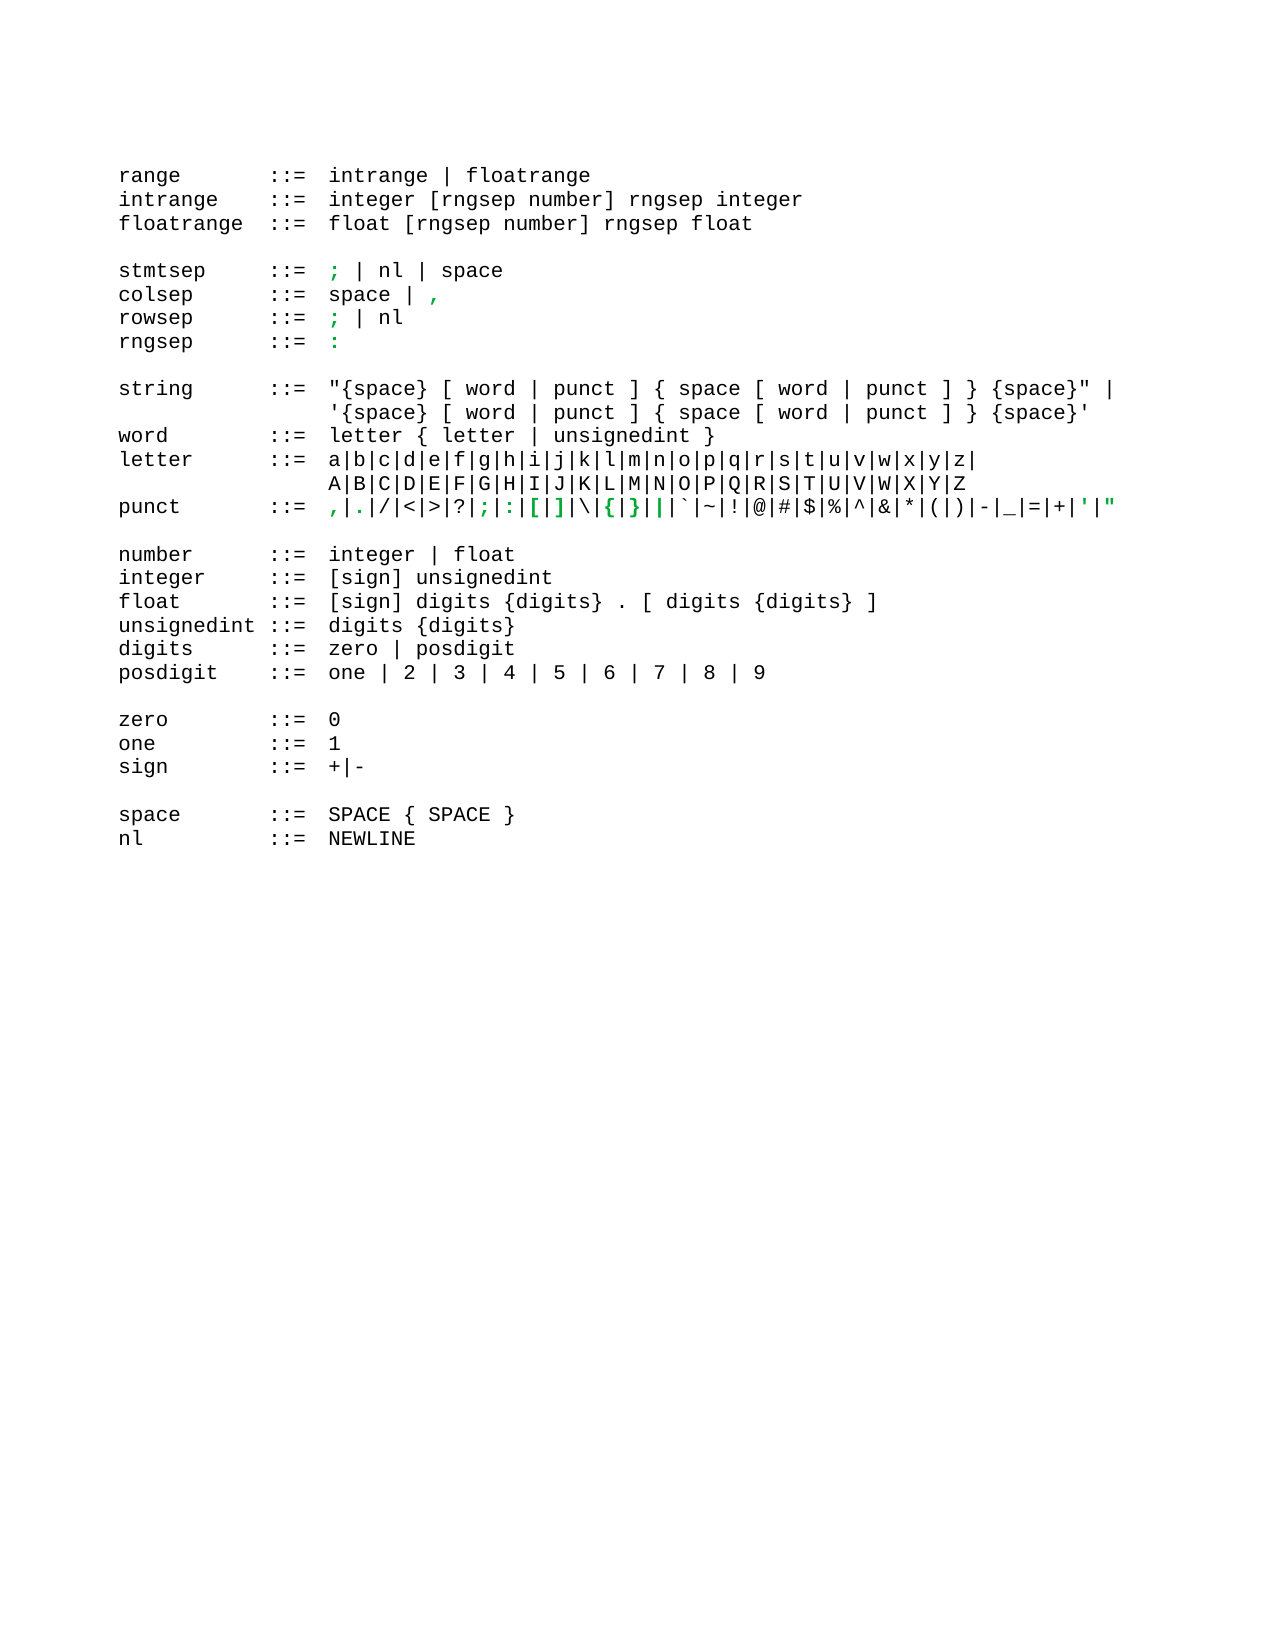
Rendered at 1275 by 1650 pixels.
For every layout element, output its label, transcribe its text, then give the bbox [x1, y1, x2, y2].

text word ::= letter { letter | unsignedint } [118, 426, 1157, 449]
text float ::= [sign] digits {digits} . [ digits {digits} ] [118, 591, 1157, 615]
text space ::= SPACE { SPACE } [118, 804, 1157, 827]
text zero ::= 0 [118, 709, 1157, 733]
text range ::= intrange | floatrange [118, 165, 1157, 189]
text one ::= 1 [118, 733, 1157, 757]
text unsignedint ::= digits {digits} [118, 615, 1157, 638]
text string ::= "{space} [ word | punct ] { space [ word | punct ] } {space}" | '{space} [ word | punct ] { space [ word | punct ] } {space}' [118, 378, 1157, 426]
text intrange ::= integer [rngsep number] rngsep integer floatrange ::= float [rngsep number] rngsep float [118, 189, 1157, 236]
text posdigit ::= one | 2 | 3 | 4 | 5 | 6 | 7 | 8 | 9 [118, 662, 1157, 686]
text nl ::= NEWLINE [118, 827, 1157, 851]
text sign ::= +|- [118, 757, 1157, 780]
text letter ::= a|b|c|d|e|f|g|h|i|j|k|l|m|n|o|p|q|r|s|t|u|v|w|x|y|z| A|B|C|D|E|F|G|H|I|J|K|L|M|N|O|P|Q|R|S|T|U|V|W|X|Y|Z [118, 449, 1157, 496]
text punct ::= ,|.|/|<|>|?|;|:|[|]|\|{|}|||`|~|!|@|#|$|%|^|&|*|(|)|-|_|=|+|'|" [118, 496, 1157, 520]
text integer ::= [sign] unsignedint [118, 567, 1157, 591]
text digits ::= zero | posdigit [118, 638, 1157, 662]
text number ::= integer | float [118, 544, 1157, 567]
text rowsep ::= ; | nl [118, 307, 1157, 331]
text rngsep ::= : [118, 331, 1157, 354]
text colsep ::= space | , [118, 284, 1157, 307]
text stmtsep ::= ; | nl | space [118, 260, 1157, 284]
